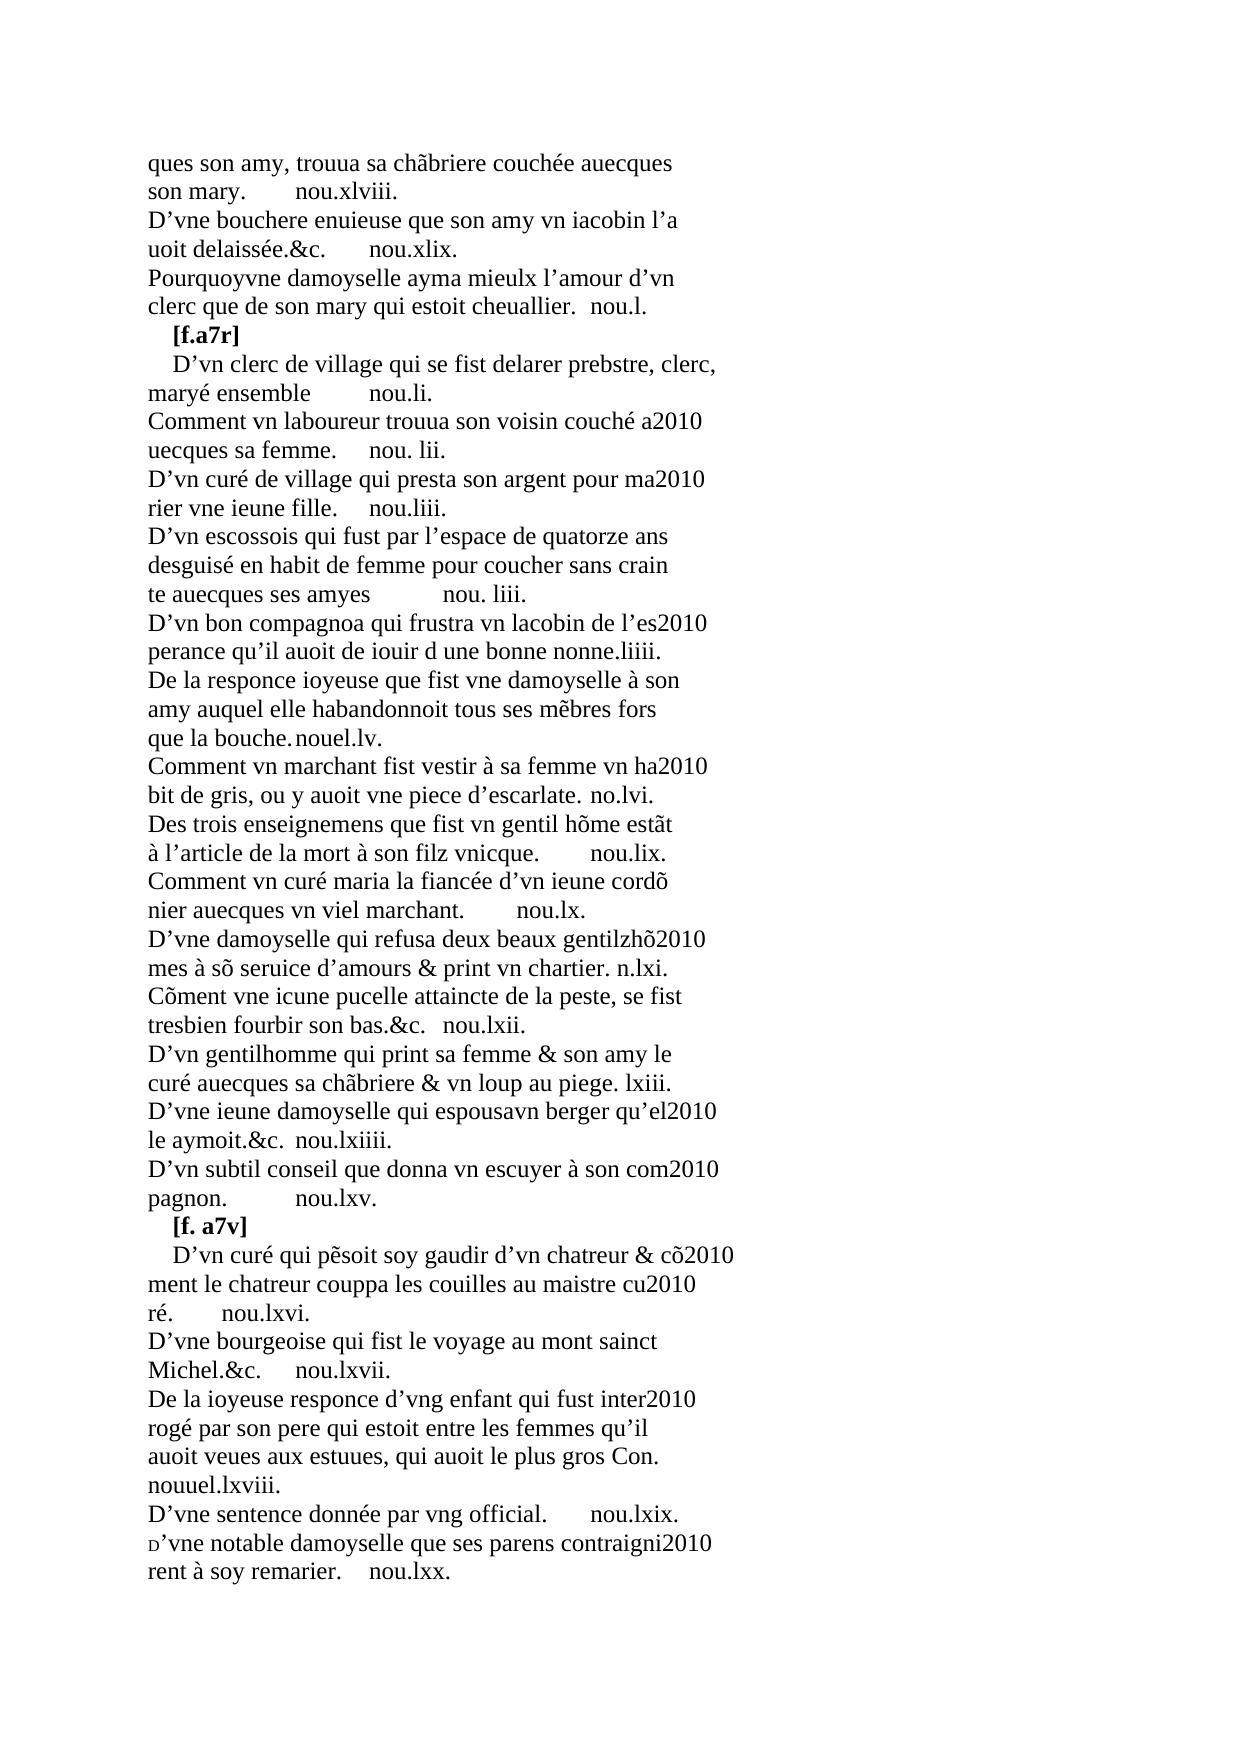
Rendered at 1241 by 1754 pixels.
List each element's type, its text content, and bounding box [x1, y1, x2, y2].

text [f. a7v] [148, 1211, 1093, 1240]
text [f.a7r] [148, 320, 1093, 349]
text D’vn clerc de village qui se fist delarer prebstre, clerc, maryé ensemble nou.li. Comment vn laboureur trouua son voisin couché a2010 uecques sa femme. nou. lii. D’vn curé de village qui presta son argent pour ma2010 rier vne ieune fille. nou.liii. D’vn escossois qui fust par l’espace de quatorze ans desguisé en habit de femme pour coucher sans crain te auecques ses amyes nou. liii. D’vn bon compagnoa qui frustra vn lacobin de l’es2010 perance qu’il auoit de iouir d une bonne nonne.liiii. De la responce ioyeuse que fist vne damoyselle à son amy auquel elle habandonnoit tous ses mẽbres fors que la bouche. nouel.lv. Comment vn marchant fist vestir à sa femme vn ha2010 bit de gris, ou y auoit vne piece d’escarlate. no.lvi. Des trois enseignemens que fist vn gentil hõme estãt à l’article de la mort à son filz vnicque. nou.lix. Comment vn curé maria la fiancée d’vn ieune cordõ nier auecques vn viel marchant. nou.lx. D’vne damoyselle qui refusa deux beaux gentilzhõ2010 mes à sõ seruice d’amours & print vn chartier. n.lxi. Cõment vne icune pucelle attaincte de la peste, se fist tresbien fourbir son bas.&c. nou.lxii. D’vn gentilhomme qui print sa femme & son amy le curé auecques sa chãbriere & vn loup au piege. lxiii. D’vne ieune damoyselle qui espousavn berger qu’el2010 le aymoit.&c. nou.lxiiii. D’vn subtil conseil que donna vn escuyer à son com2010 pagnon. nou.lxv. [148, 349, 1093, 1211]
text D’vn curé qui pẽsoit soy gaudir d’vn chatreur & cõ2010 ment le chatreur couppa les couilles au maistre cu2010 ré. nou.lxvi. D’vne bourgeoise qui fist le voyage au mont sainct Michel.&c. nou.lxvii. De la ioyeuse responce d’vng enfant qui fust inter2010 rogé par son pere qui estoit entre les femmes qu’il auoit veues aux estuues, qui auoit le plus gros Con. nouuel.lxviii. D’vne sentence donnée par vng official. nou.lxix. d’vne notable damoyselle que ses parens contraigni2010 rent à soy remarier. nou.lxx. [148, 1240, 1093, 1585]
text ques son amy, trouua sa chãbriere couchée auecques son mary. nou.xlviii. D’vne bouchere enuieuse que son amy vn iacobin l’a uoit delaissée.&c. nou.xlix. Pourquoyvne damoyselle ayma mieulx l’amour d’vn clerc que de son mary qui estoit cheuallier. nou.l. [148, 148, 1093, 320]
